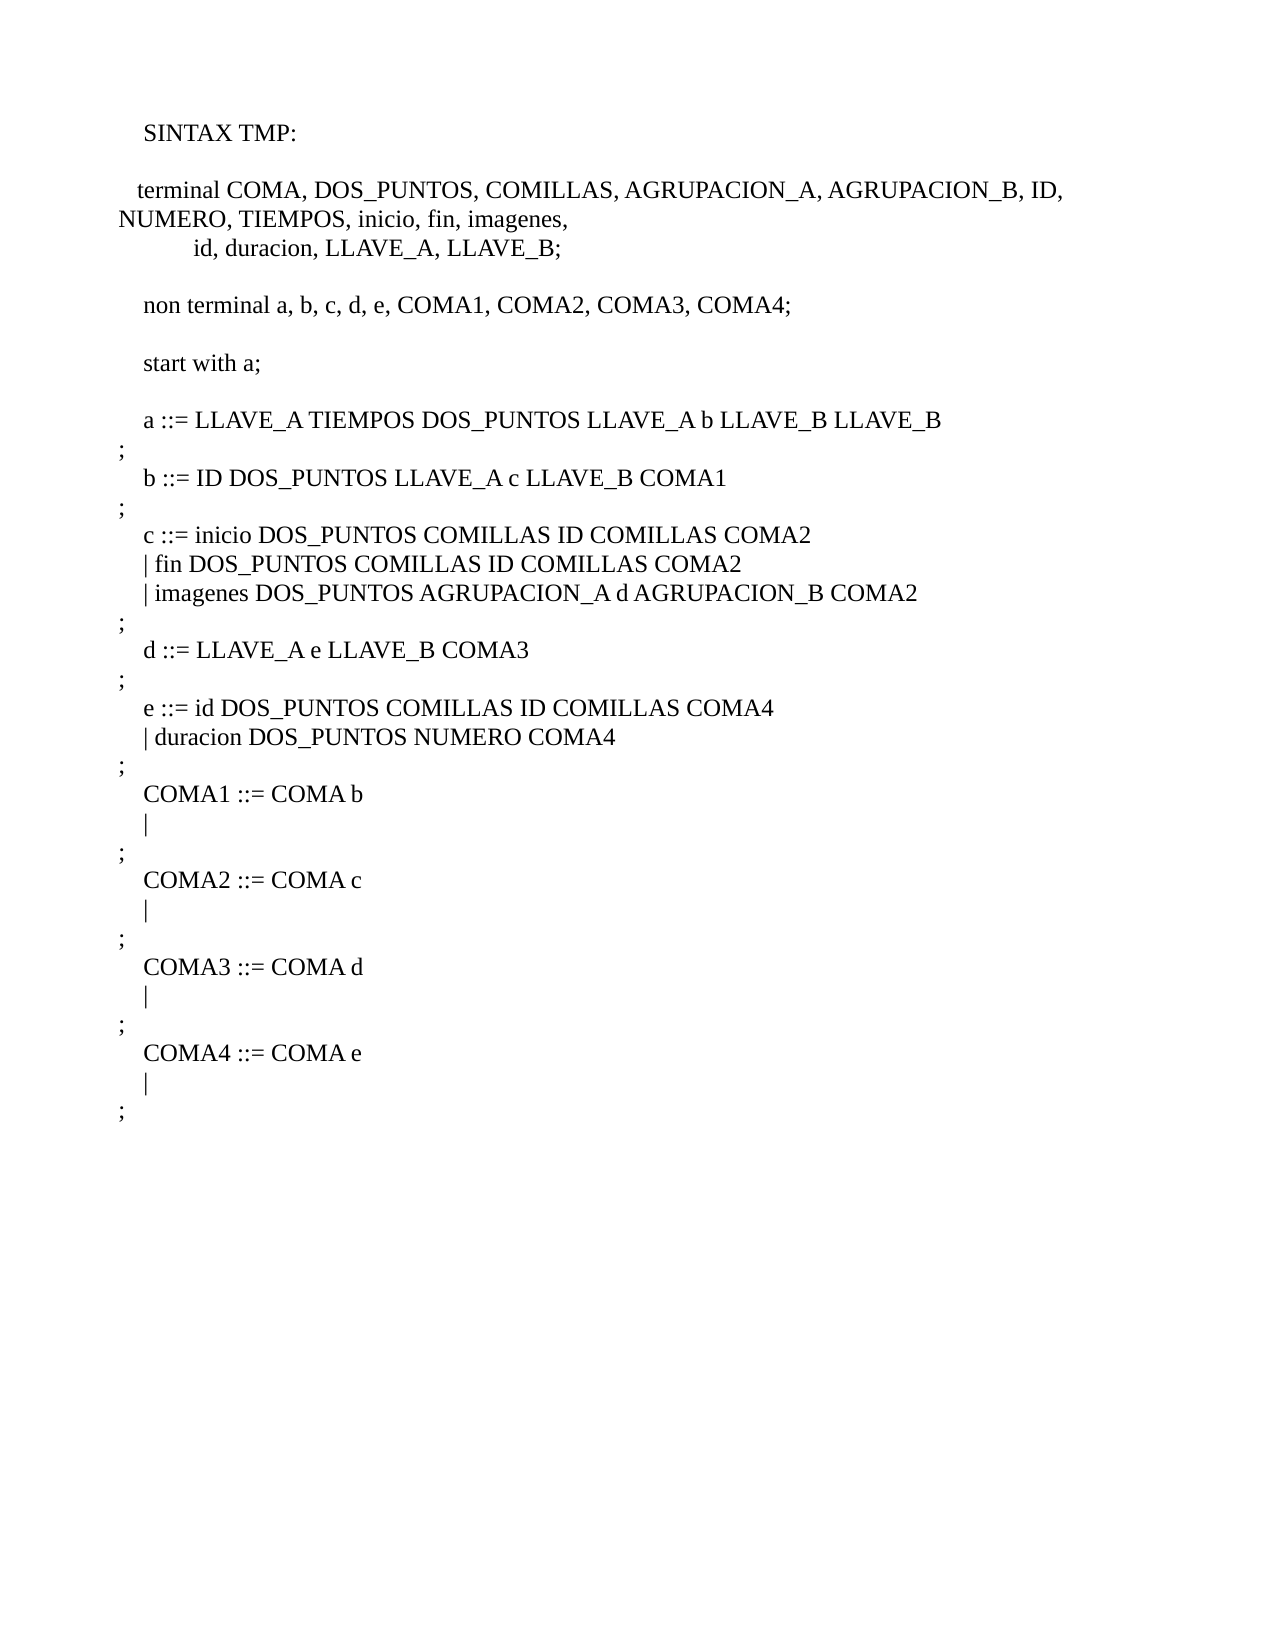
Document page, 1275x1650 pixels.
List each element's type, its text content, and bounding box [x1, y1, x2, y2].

text | imagenes DOS_PUNTOS AGRUPACION_A d AGRUPACION_B COMA2 [118, 578, 1157, 607]
text e ::= id DOS_PUNTOS COMILLAS ID COMILLAS COMA4 [118, 693, 1157, 722]
text ; [118, 1096, 1157, 1124]
text | [118, 808, 1157, 837]
text ; [118, 837, 1157, 866]
text | [118, 1067, 1157, 1096]
text COMA4 ::= COMA e [118, 1038, 1157, 1067]
text | [118, 894, 1157, 923]
text | [118, 981, 1157, 1009]
text SINTAX TMP: [118, 118, 1157, 147]
text COMA1 ::= COMA b [118, 779, 1157, 808]
text COMA2 ::= COMA c [118, 866, 1157, 894]
text id, duracion, LLAVE_A, LLAVE_B; [118, 233, 1157, 262]
text ; [118, 1009, 1157, 1038]
text ; [118, 492, 1157, 521]
text | fin DOS_PUNTOS COMILLAS ID COMILLAS COMA2 [118, 549, 1157, 578]
text a ::= LLAVE_A TIEMPOS DOS_PUNTOS LLAVE_A b LLAVE_B LLAVE_B [118, 406, 1157, 434]
text b ::= ID DOS_PUNTOS LLAVE_A c LLAVE_B COMA1 [118, 463, 1157, 492]
text c ::= inicio DOS_PUNTOS COMILLAS ID COMILLAS COMA2 [118, 521, 1157, 549]
text ; [118, 664, 1157, 693]
text non terminal a, b, c, d, e, COMA1, COMA2, COMA3, COMA4; [118, 291, 1157, 319]
text d ::= LLAVE_A e LLAVE_B COMA3 [118, 636, 1157, 664]
text ; [118, 923, 1157, 952]
text start with a; [118, 348, 1157, 377]
text terminal COMA, DOS_PUNTOS, COMILLAS, AGRUPACION_A, AGRUPACION_B, ID, NUMERO, TIEMPOS, inicio, fin, imagenes, [118, 176, 1157, 233]
text ; [118, 751, 1157, 779]
text ; [118, 607, 1157, 636]
text COMA3 ::= COMA d [118, 952, 1157, 981]
text ; [118, 434, 1157, 463]
text | duracion DOS_PUNTOS NUMERO COMA4 [118, 722, 1157, 751]
